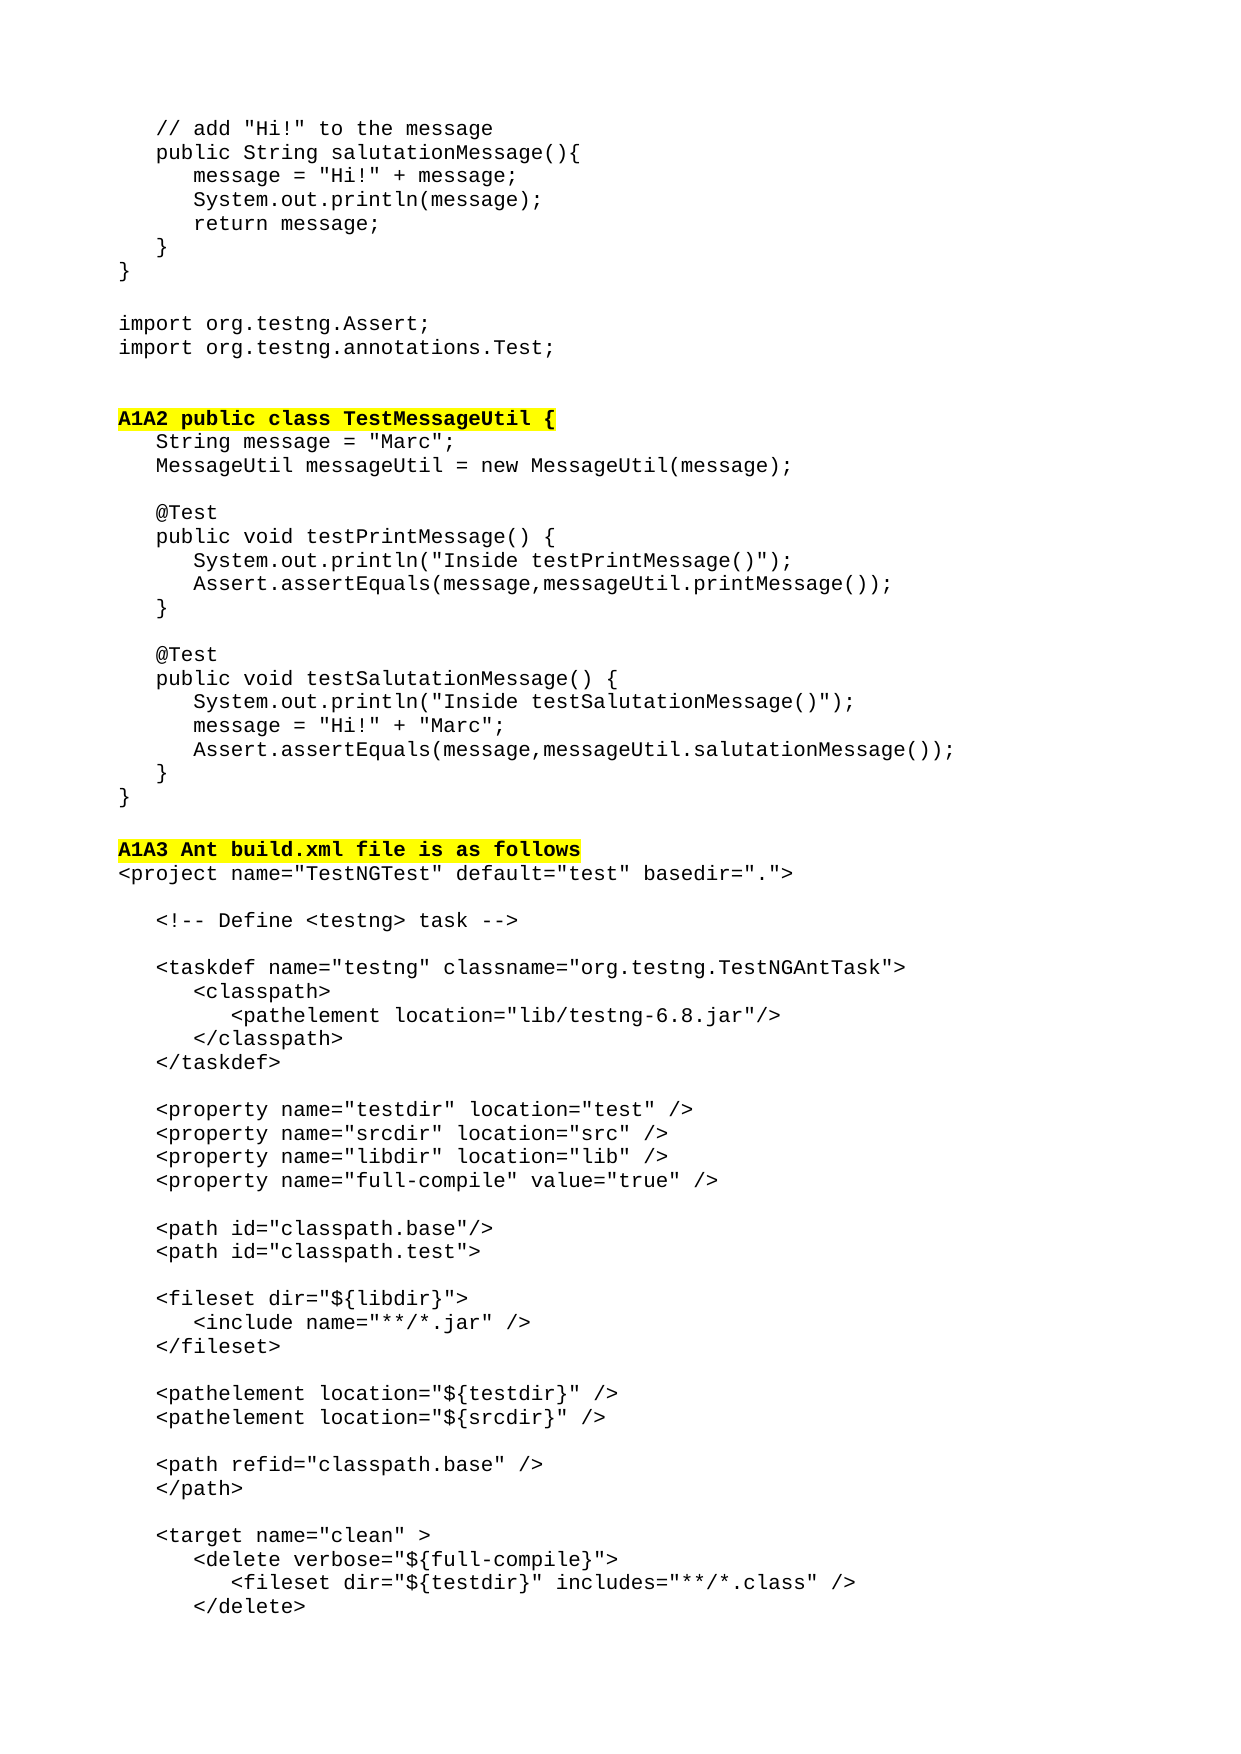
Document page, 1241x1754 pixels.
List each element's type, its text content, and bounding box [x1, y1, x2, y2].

text } [118, 236, 1122, 260]
text <property name="full-compile" value="true" /> [118, 1170, 1122, 1194]
text </classpath> [118, 1028, 1122, 1052]
text <include name="**/*.jar" /> [118, 1312, 1122, 1336]
text // add "Hi!" to the message [118, 118, 1122, 142]
text </path> [118, 1478, 1122, 1501]
text </taskdef> [118, 1052, 1122, 1076]
text <taskdef name="testng" classname="org.testng.TestNGAntTask"> [118, 957, 1122, 981]
text message = "Hi!" + message; [118, 165, 1122, 189]
text } [118, 597, 1122, 621]
text <classpath> [118, 981, 1122, 1005]
text @Test [118, 644, 1122, 668]
text <property name="testdir" location="test" /> [118, 1099, 1122, 1123]
text public String salutationMessage(){ [118, 142, 1122, 165]
text Assert.assertEquals(message,messageUtil.printMessage()); [118, 573, 1122, 597]
text <path id="classpath.test"> [118, 1241, 1122, 1265]
text <fileset dir="${testdir}" includes="**/*.class" /> [118, 1572, 1122, 1596]
text System.out.println("Inside testSalutationMessage()"); [118, 691, 1122, 715]
text <property name="srcdir" location="src" /> [118, 1123, 1122, 1147]
text } [118, 786, 1122, 810]
text </fileset> [118, 1336, 1122, 1359]
text return message; [118, 213, 1122, 236]
text <property name="libdir" location="lib" /> [118, 1147, 1122, 1170]
text <fileset dir="${libdir}"> [118, 1288, 1122, 1312]
text } [118, 260, 1122, 284]
text System.out.println("Inside testPrintMessage()"); [118, 549, 1122, 573]
text <pathelement location="${srcdir}" /> [118, 1407, 1122, 1430]
text String message = "Marc"; [118, 431, 1122, 455]
text <path id="classpath.base"/> [118, 1217, 1122, 1241]
text A1A3 Ant build.xml file is as follows [118, 839, 1122, 863]
text <pathelement location="${testdir}" /> [118, 1383, 1122, 1407]
text @Test [118, 502, 1122, 526]
text public void testPrintMessage() { [118, 526, 1122, 549]
text <pathelement location="lib/testng-6.8.jar"/> [118, 1005, 1122, 1028]
text } [118, 762, 1122, 786]
text import org.testng.Assert; [118, 313, 1122, 337]
text import org.testng.annotations.Test; [118, 337, 1122, 360]
text <path refid="classpath.base" /> [118, 1454, 1122, 1478]
text System.out.println(message); [118, 189, 1122, 213]
text MessageUtil messageUtil = new MessageUtil(message); [118, 455, 1122, 479]
text public void testSalutationMessage() { [118, 668, 1122, 691]
text Assert.assertEquals(message,messageUtil.salutationMessage()); [118, 739, 1122, 762]
text <project name="TestNGTest" default="test" basedir="."> [118, 863, 1122, 886]
text A1A2 public class TestMessageUtil { [118, 408, 1122, 431]
text <target name="clean" > [118, 1525, 1122, 1548]
text </delete> [118, 1596, 1122, 1619]
text <!-- Define <testng> task --> [118, 910, 1122, 934]
text <delete verbose="${full-compile}"> [118, 1548, 1122, 1572]
text message = "Hi!" + "Marc"; [118, 715, 1122, 739]
